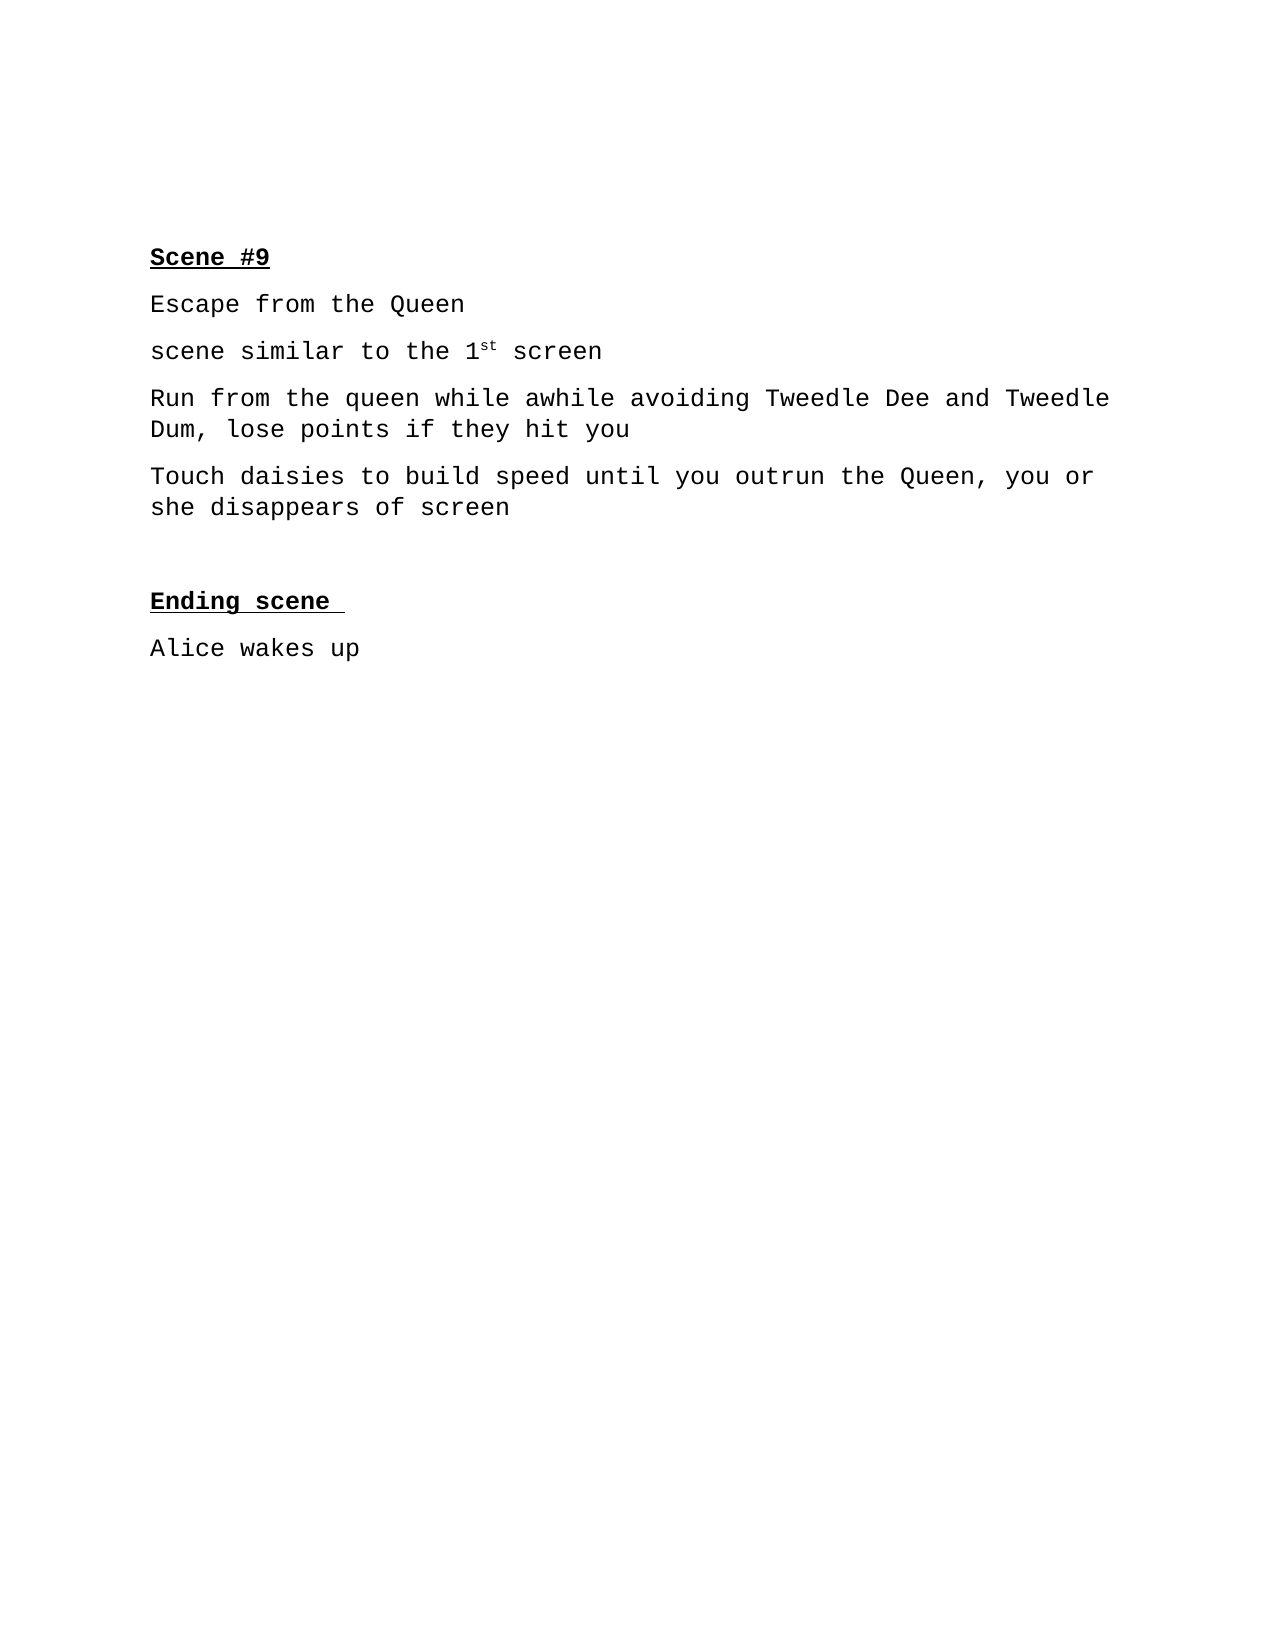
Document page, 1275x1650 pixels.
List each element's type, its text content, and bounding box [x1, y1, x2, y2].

text Run from the queen while awhile avoiding Tweedle Dee and Tweedle Dum, lose points if they hit you [150, 386, 1125, 445]
text Ending scene [150, 588, 1125, 617]
text Escape from the Queen [150, 292, 1125, 320]
text Touch daisies to build speed until you outrun the Queen, you or she disappears of screen [150, 464, 1125, 522]
text scene similar to the 1st screen [150, 339, 1125, 367]
text Alice wakes up [150, 636, 1125, 664]
text Scene #9 [150, 244, 1125, 273]
